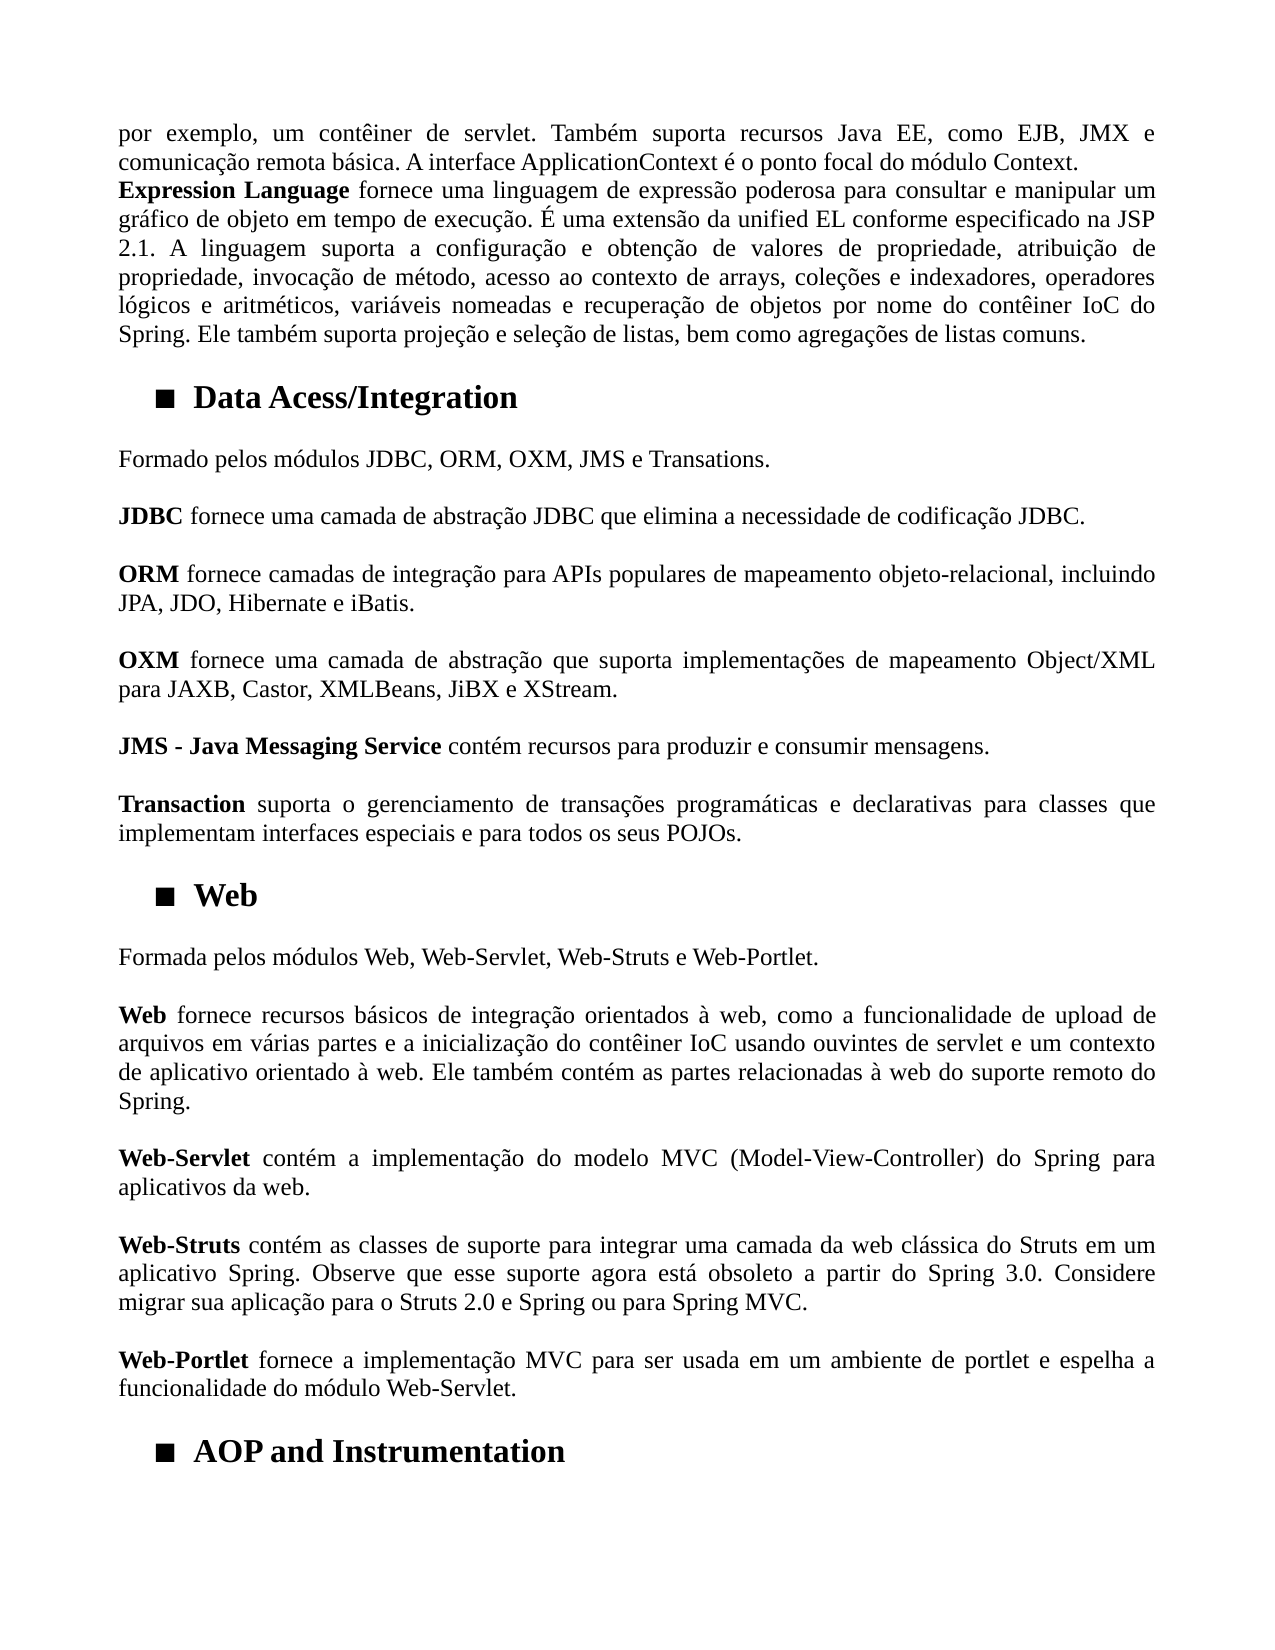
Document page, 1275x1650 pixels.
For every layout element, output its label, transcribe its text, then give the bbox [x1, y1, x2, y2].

text Transaction suporta o gerenciamento de transações programáticas e declarativas para classes que implementam interfaces especiais e para todos os seus POJOs. [118, 789, 1157, 846]
list Web [156, 875, 1157, 913]
list Data Acess/Integration [156, 377, 1157, 415]
text JMS - Java Messaging Service contém recursos para produzir e consumir mensagens. [118, 731, 1157, 760]
text ORM fornece camadas de integração para APIs populares de mapeamento objeto-relacional, incluindo JPA, JDO, Hibernate e iBatis. [118, 559, 1157, 616]
text OXM fornece uma camada de abstração que suporta implementações de mapeamento Object/XML para JAXB, Castor, XMLBeans, JiBX e XStream. [118, 645, 1157, 703]
text Expression Language fornece uma linguagem de expressão poderosa para consultar e manipular um gráfico de objeto em tempo de execução. É uma extensão da unified EL conforme especificado na JSP 2.1. A linguagem suporta a configuração e obtenção de valores de propriedade, atribuição de propriedade, invocação de método, acesso ao contexto de arrays, coleções e indexadores, operadores lógicos e aritméticos, variáveis nomeadas e recuperação de objetos por nome do contêiner IoC do Spring. Ele também suporta projeção e seleção de listas, bem como agregações de listas comuns. [118, 176, 1157, 348]
text Web-Servlet contém a implementação do modelo MVC (Model-View-Controller) do Spring para aplicativos da web. [118, 1143, 1157, 1201]
text Web fornece recursos básicos de integração orientados à web, como a funcionalidade de upload de arquivos em várias partes e a inicialização do contêiner IoC usando ouvintes de servlet e um contexto de aplicativo orientado à web. Ele também contém as partes relacionadas à web do suporte remoto do Spring. [118, 1000, 1157, 1115]
text JDBC fornece uma camada de abstração JDBC que elimina a necessidade de codificação JDBC. [118, 501, 1157, 530]
text por exemplo, um contêiner de servlet. Também suporta recursos Java EE, como EJB, JMX e comunicação remota básica. A interface ApplicationContext é o ponto focal do módulo Context. [118, 118, 1157, 176]
text Formado pelos módulos JDBC, ORM, OXM, JMS e Transations. [118, 444, 1157, 473]
text Web-Portlet fornece a implementação MVC para ser usada em um ambiente de portlet e espelha a funcionalidade do módulo Web-Servlet. [118, 1345, 1157, 1402]
text Formada pelos módulos Web, Web-Servlet, Web-Struts e Web-Portlet. [118, 942, 1157, 971]
list AOP and Instrumentation [156, 1431, 1157, 1469]
text Web-Struts contém as classes de suporte para integrar uma camada da web clássica do Struts em um aplicativo Spring. Observe que esse suporte agora está obsoleto a partir do Spring 3.0. Considere migrar sua aplicação para o Struts 2.0 e Spring ou para Spring MVC. [118, 1230, 1157, 1316]
